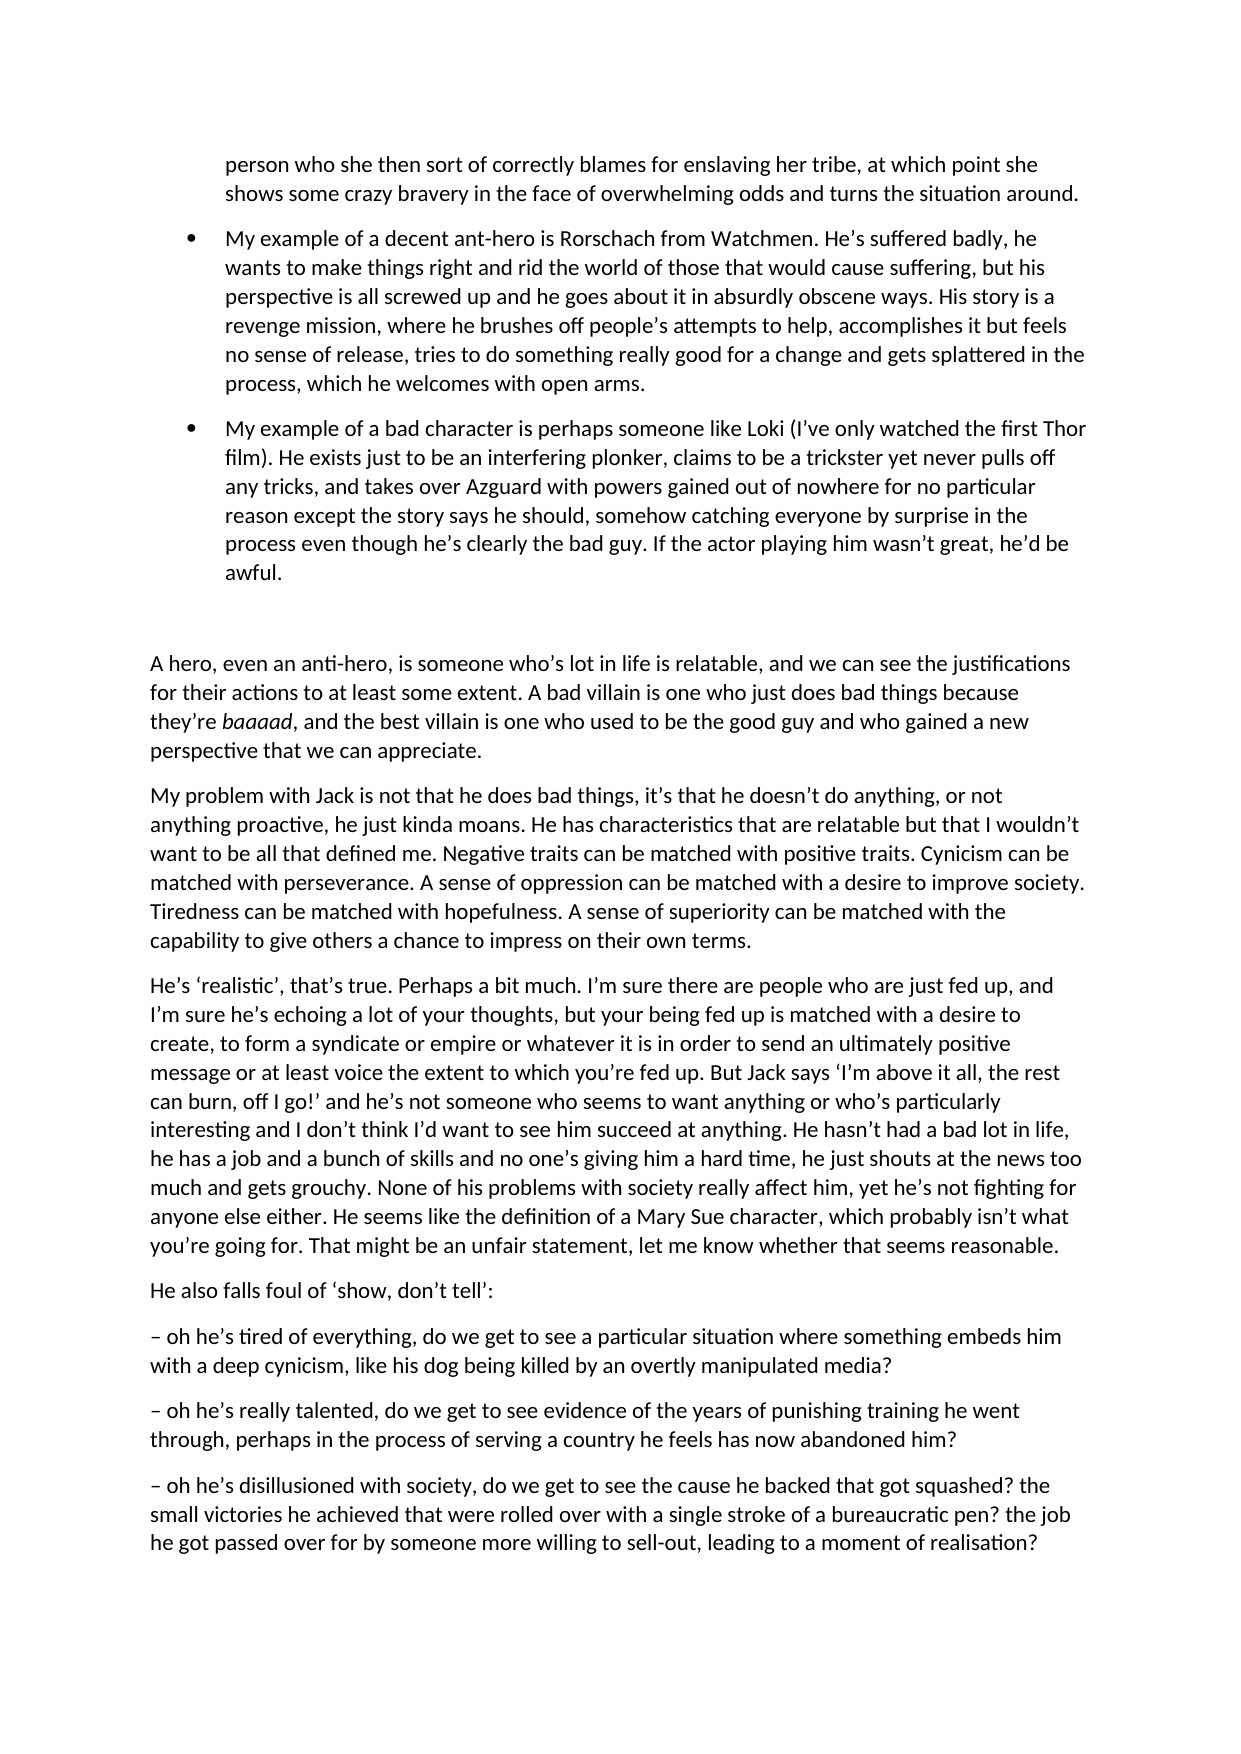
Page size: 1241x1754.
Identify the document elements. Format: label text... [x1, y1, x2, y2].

text My problem with Jack is not that he does bad things, it’s that he doesn’t do anything, or not anything proactive, he just kinda moans. He has characteristics that are relatable but that I wouldn’t want to be all that defined me. Negative traits can be matched with positive traits. Cynicism can be matched with perseverance. A sense of oppression can be matched with a desire to improve society. Tiredness can be matched with hopefulness. A sense of superiority can be matched with the capability to give others a chance to impress on their own terms. [150, 782, 1090, 954]
text He also falls foul of ‘show, don’t tell’: [150, 1277, 1090, 1304]
list My example of a decent ant-hero is Rorschach from Watchmen. He’s suffered badly, he wants to make things right and rid the world of those that would cause suffering, but his perspective is all screwed up and he goes about it in absurdly obscene ways. His story is a revenge mission, where he brushes off people’s attempts to help, accomplishes it but feels no sense of release, tries to do something really good for a change and gets splattered in the process, which he welcomes with open arms. [187, 224, 1090, 397]
text – oh he’s disillusioned with society, do we get to see the cause he backed that got squashed? the small victories he achieved that were rolled over with a single stroke of a bureaucratic pen? the job he got passed over for by someone more willing to sell-out, leading to a moment of realisation? [150, 1471, 1090, 1557]
text He’s ‘realistic’, that’s true. Perhaps a bit much. I’m sure there are people who are just fed up, and I’m sure he’s echoing a lot of your thoughts, but your being fed up is matched with a desire to create, to form a syndicate or empire or whatever it is in order to send an ultimately positive message or at least voice the extent to which you’re fed up. But Jack says ‘I’m above it all, the rest can burn, off I go!’ and he’s not someone who seems to want anything or who’s particularly interesting and I don’t think I’d want to see him succeed at anything. He hasn’t had a bad lot in life, he has a job and a bunch of skills and no one’s giving him a hard time, he just shouts at the news too much and gets grouchy. None of his problems with society really affect him, yet he’s not fighting for anyone else either. He seems like the definition of a Mary Sue character, which probably isn’t what you’re going for. That might be an unfair statement, let me know whether that seems reasonable. [150, 971, 1090, 1259]
text A hero, even an anti-hero, is someone who’s lot in life is relatable, and we can see the justifications for their actions to at least some extent. A bad villain is one who just does bad things because they’re baaaad, and the best villain is one who used to be the good guy and who gained a new perspective that we can appreciate. [150, 649, 1090, 764]
text – oh he’s really talented, do we get to see evidence of the years of punishing training he went through, perhaps in the process of serving a country he feels has now abandoned him? [150, 1396, 1090, 1453]
list person who she then sort of correctly blames for enslaving her tribe, at which point she shows some crazy bravery in the face of overwhelming odds and turns the situation around. [187, 150, 1090, 207]
text – oh he’s tired of everything, do we get to see a particular situation where something embeds him with a deep cynicism, like his dog being killed by an overtly manipulated media? [150, 1322, 1090, 1379]
list My example of a bad character is perhaps someone like Loki (I’ve only watched the first Thor film). He exists just to be an interfering plonker, claims to be a trickster yet never pulls off any tricks, and takes over Azguard with powers gained out of nowhere for no particular reason except the story says he should, somehow catching everyone by surprise in the process even though he’s clearly the bad guy. If the actor playing him wasn’t great, he’d be awful. [187, 414, 1090, 586]
